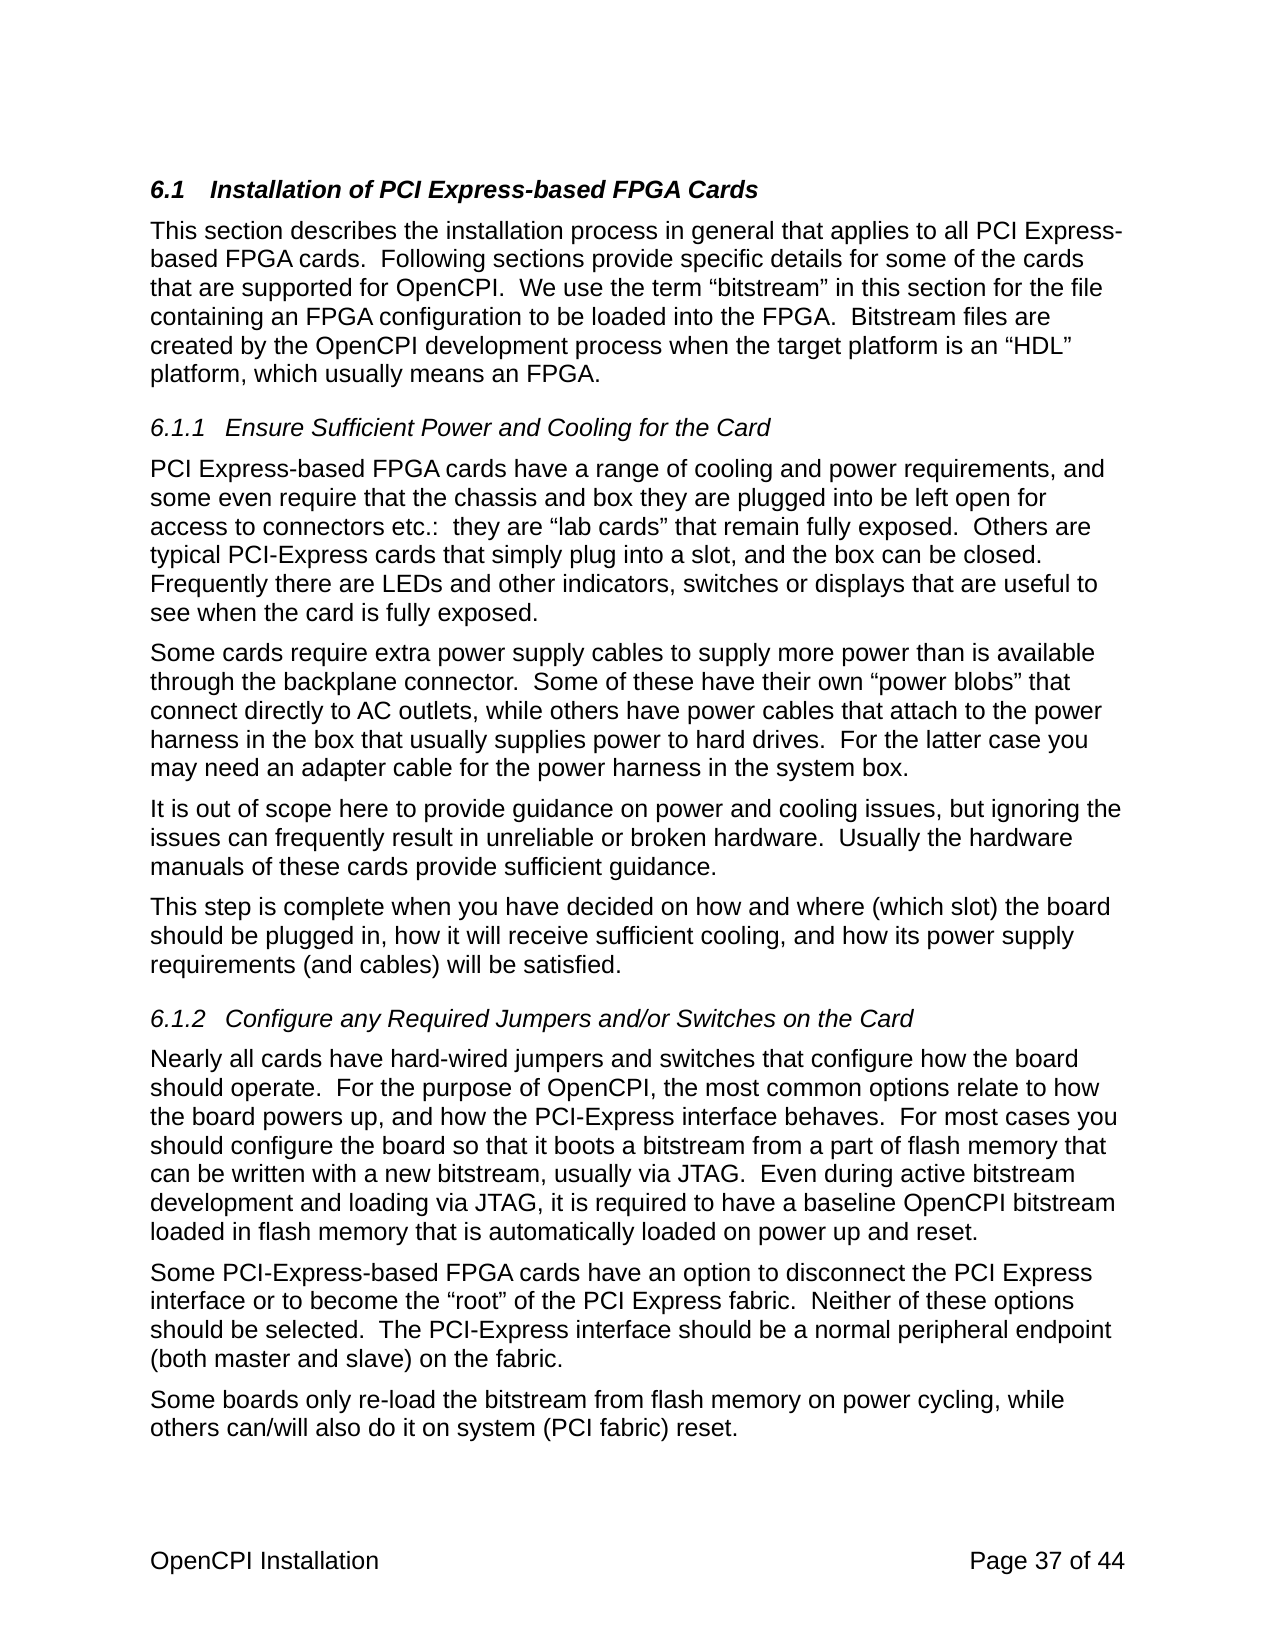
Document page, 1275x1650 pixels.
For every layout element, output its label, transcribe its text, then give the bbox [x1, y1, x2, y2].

text Some PCI-Express-based FPGA cards have an option to disconnect the PCI Express interface or to become the “root” of the PCI Express fabric. Neither of these options should be selected. The PCI-Express interface should be a normal peripheral endpoint (both master and slave) on the fabric. [150, 1258, 1125, 1373]
subtitle Ensure Sufficient Power and Cooling for the Card [150, 413, 1125, 442]
subtitle Configure any Required Jumpers and/or Switches on the Card [150, 1004, 1125, 1032]
text Some boards only re-load the bitstream from flash memory on power cycling, while others can/will also do it on system (PCI fabric) reset. [150, 1384, 1125, 1442]
text This section describes the installation process in general that applies to all PCI Express-based FPGA cards. Following sections provide specific details for some of the cards that are supported for OpenCPI. We use the term “bitstream” in this section for the file containing an FPGA configuration to be loaded into the FPGA. Bitstream files are created by the OpenCPI development process when the target platform is an “HDL” platform, which usually means an FPGA. [150, 216, 1125, 388]
text This step is complete when you have decided on how and where (which slot) the board should be plugged in, how it will receive sufficient cooling, and how its power supply requirements (and cables) will be satisfied. [150, 892, 1125, 979]
subtitle Installation of PCI Express-based FPGA Cards [150, 175, 1125, 204]
text Some cards require extra power supply cables to supply more power than is available through the backplane connector. Some of these have their own “power blobs” that connect directly to AC outlets, while others have power cables that attach to the power harness in the box that usually supplies power to hard drives. For the latter case you may need an adapter cable for the power harness in the system box. [150, 638, 1125, 782]
text Nearly all cards have hard-wired jumpers and switches that configure how the board should operate. For the purpose of OpenCPI, the most common options relate to how the board powers up, and how the PCI-Express interface behaves. For most cases you should configure the board so that it boots a bitstream from a part of flash memory that can be written with a new bitstream, usually via JTAG. Even during active bitstream development and loading via JTAG, it is required to have a baseline OpenCPI bitstream loaded in flash memory that is automatically loaded on power up and reset. [150, 1044, 1125, 1246]
text It is out of scope here to provide guidance on power and cooling issues, but ignoring the issues can frequently result in unreliable or broken hardware. Usually the hardware manuals of these cards provide sufficient guidance. [150, 794, 1125, 880]
text PCI Express-based FPGA cards have a range of cooling and power requirements, and some even require that the chassis and box they are plugged into be left open for access to connectors etc.: they are “lab cards” that remain fully exposed. Others are typical PCI-Express cards that simply plug into a slot, and the box can be closed. Frequently there are LEDs and other indicators, switches or displays that are useful to see when the card is fully exposed. [150, 454, 1125, 626]
